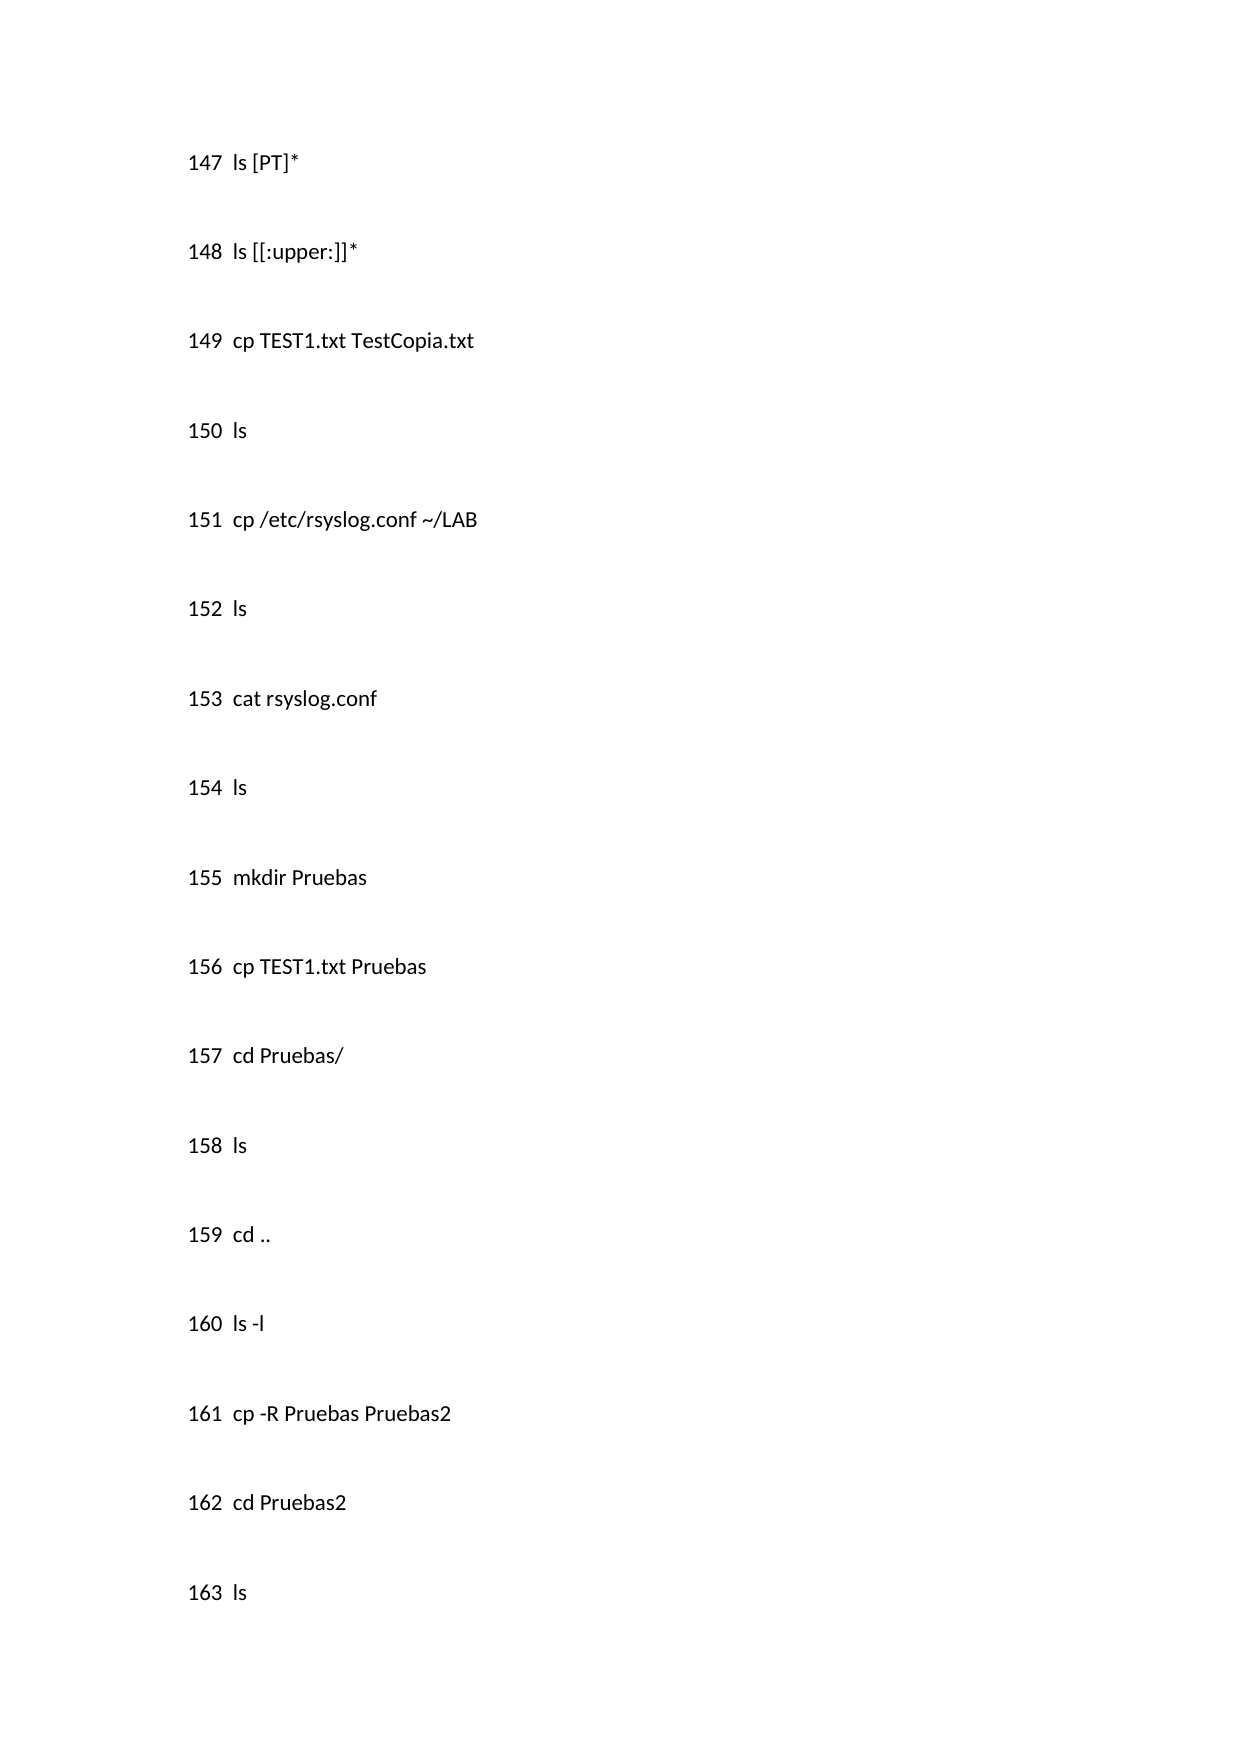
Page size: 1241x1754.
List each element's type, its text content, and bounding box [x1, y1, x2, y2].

text 149 cp TEST1.txt TestCopia.txt [177, 326, 1063, 354]
text 151 cp /etc/rsyslog.conf ~/LAB [177, 505, 1063, 533]
text 161 cp -R Pruebas Pruebas2 [177, 1399, 1063, 1427]
text 158 ls [177, 1131, 1063, 1159]
text 155 mkdir Pruebas [177, 863, 1063, 891]
text 160 ls -l [177, 1309, 1063, 1337]
text 156 cp TEST1.txt Pruebas [177, 952, 1063, 980]
text 154 ls [177, 773, 1063, 801]
text 159 cd .. [177, 1220, 1063, 1248]
text 162 cd Pruebas2 [177, 1488, 1063, 1516]
text 163 ls [177, 1578, 1063, 1606]
text 157 cd Pruebas/ [177, 1041, 1063, 1069]
text 147 ls [PT]* [177, 148, 1063, 176]
text 152 ls [177, 594, 1063, 622]
text 150 ls [177, 416, 1063, 444]
text 153 cat rsyslog.conf [177, 684, 1063, 712]
text 148 ls [[:upper:]]* [177, 237, 1063, 265]
